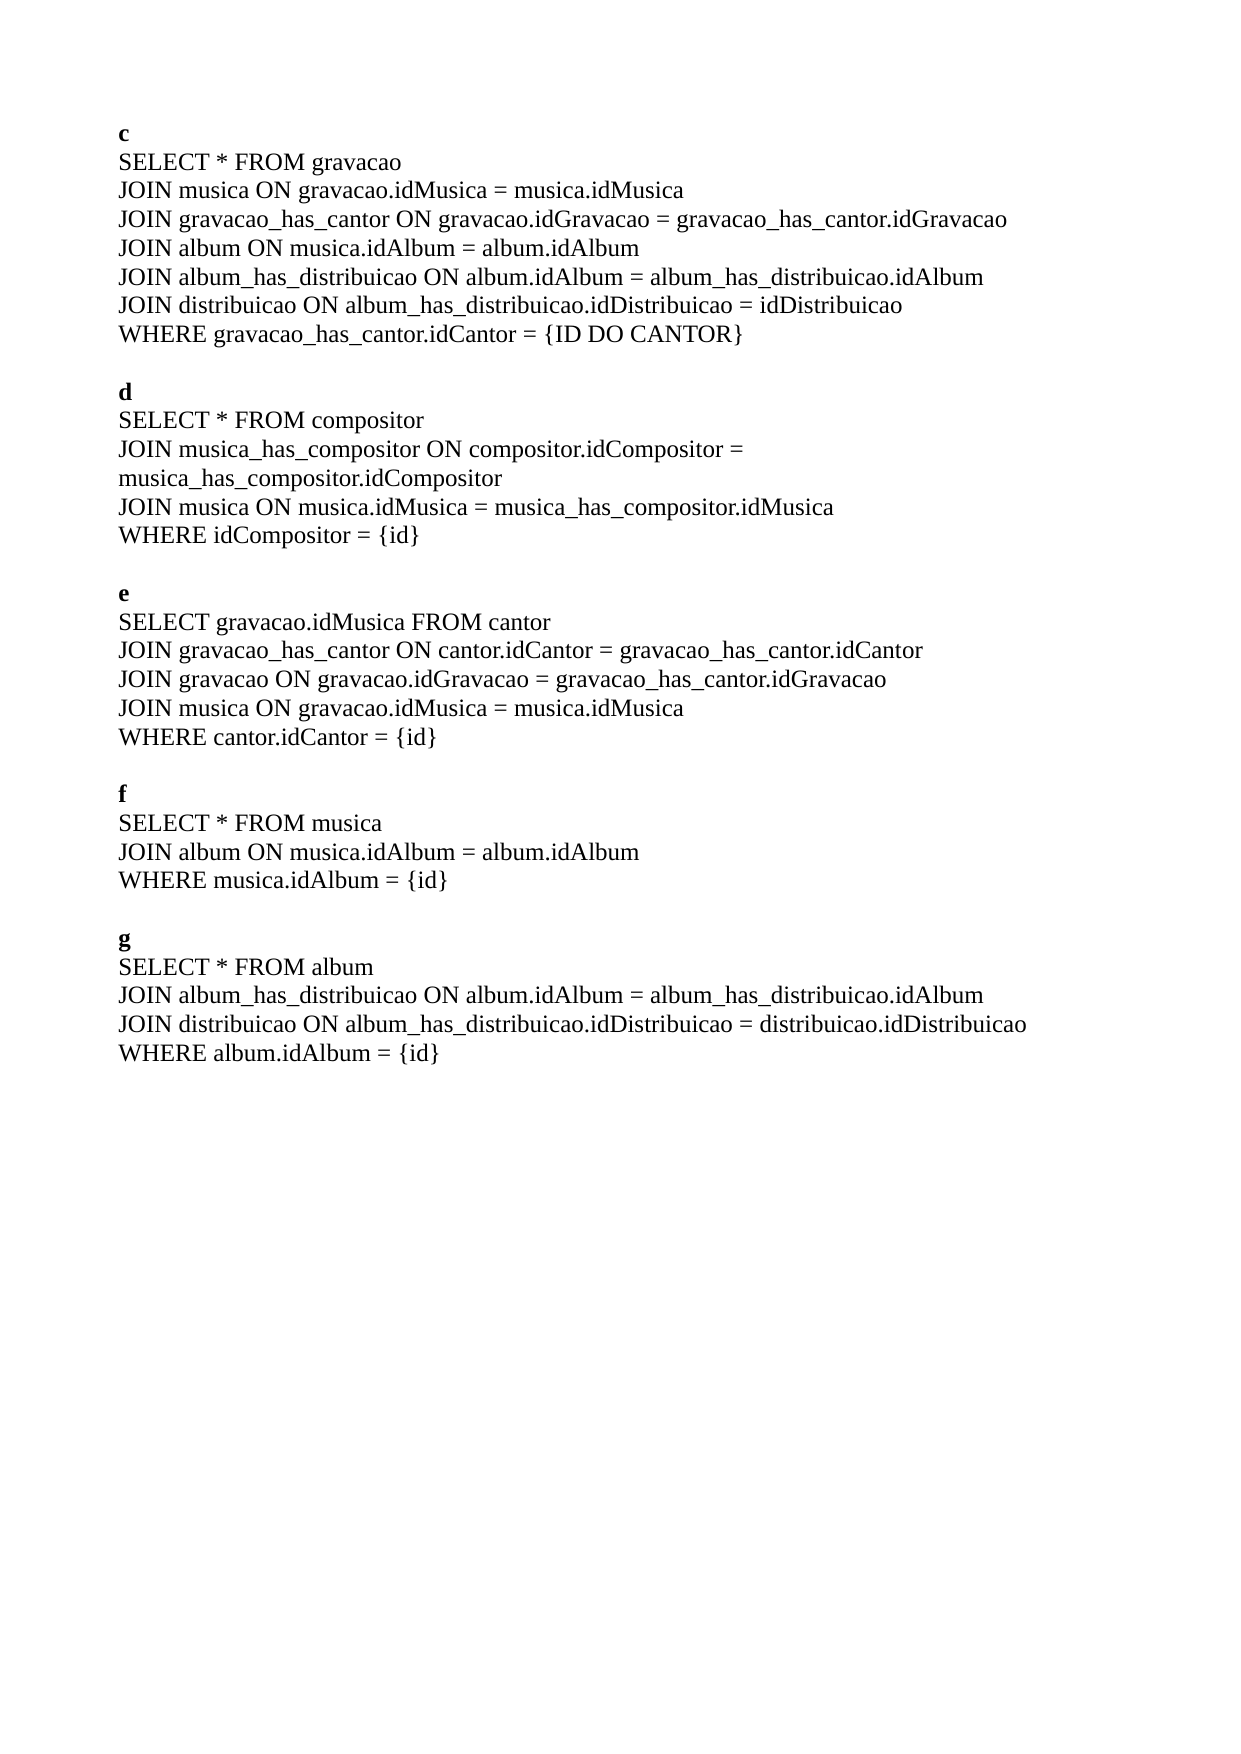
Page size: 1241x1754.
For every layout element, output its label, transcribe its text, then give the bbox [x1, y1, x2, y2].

text SELECT * FROM musica [118, 808, 1122, 837]
text JOIN gravacao_has_cantor ON gravacao.idGravacao = gravacao_has_cantor.idGravacao [118, 204, 1122, 233]
text JOIN distribuicao ON album_has_distribuicao.idDistribuicao = distribuicao.idDistribuicao [118, 1009, 1122, 1038]
text JOIN album ON musica.idAlbum = album.idAlbum [118, 233, 1122, 262]
text WHERE album.idAlbum = {id} [118, 1038, 1122, 1067]
text JOIN album ON musica.idAlbum = album.idAlbum [118, 837, 1122, 866]
text JOIN distribuicao ON album_has_distribuicao.idDistribuicao = idDistribuicao [118, 291, 1122, 319]
text JOIN album_has_distribuicao ON album.idAlbum = album_has_distribuicao.idAlbum [118, 981, 1122, 1009]
text WHERE musica.idAlbum = {id} [118, 866, 1122, 894]
text JOIN gravacao_has_cantor ON cantor.idCantor = gravacao_has_cantor.idCantor [118, 636, 1122, 664]
text g [118, 923, 1122, 952]
text JOIN gravacao ON gravacao.idGravacao = gravacao_has_cantor.idGravacao [118, 664, 1122, 693]
text SELECT gravacao.idMusica FROM cantor [118, 607, 1122, 636]
text SELECT * FROM compositor [118, 406, 1122, 434]
text WHERE gravacao_has_cantor.idCantor = {ID DO CANTOR} [118, 319, 1122, 348]
text WHERE cantor.idCantor = {id} [118, 722, 1122, 751]
text JOIN musica ON musica.idMusica = musica_has_compositor.idMusica [118, 492, 1122, 521]
text SELECT * FROM gravacao [118, 147, 1122, 176]
text SELECT * FROM album [118, 952, 1122, 981]
text JOIN album_has_distribuicao ON album.idAlbum = album_has_distribuicao.idAlbum [118, 262, 1122, 291]
text f [118, 779, 1122, 808]
text JOIN musica ON gravacao.idMusica = musica.idMusica [118, 693, 1122, 722]
text e [118, 578, 1122, 607]
text WHERE idCompositor = {id} [118, 521, 1122, 549]
text d [118, 377, 1122, 406]
text c [118, 118, 1122, 147]
text JOIN musica_has_compositor ON compositor.idCompositor = musica_has_compositor.idCompositor [118, 434, 1122, 492]
text JOIN musica ON gravacao.idMusica = musica.idMusica [118, 176, 1122, 204]
